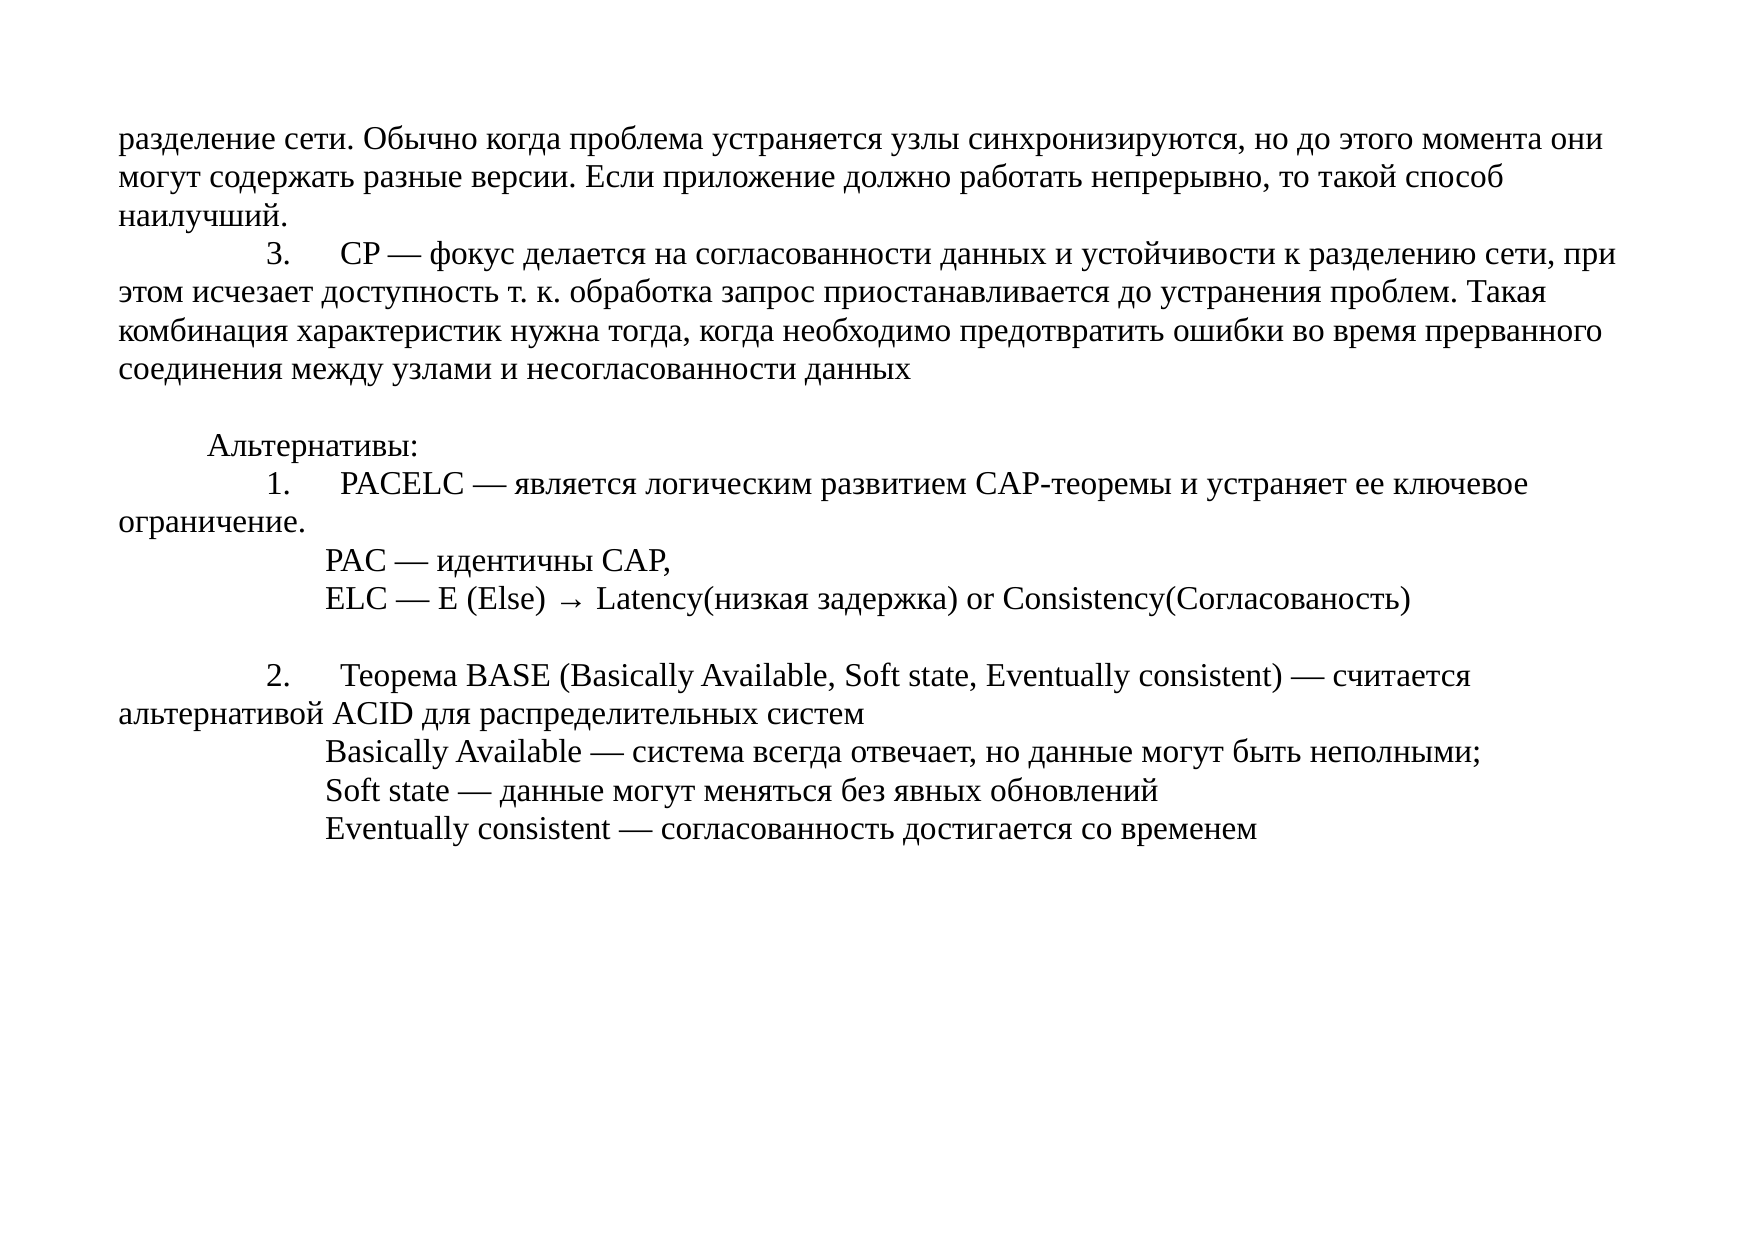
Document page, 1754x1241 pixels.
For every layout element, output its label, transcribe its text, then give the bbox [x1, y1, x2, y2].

list PACELC — является логическим развитием CAP-теоремы и устраняет ее ключевое ограничение. [118, 463, 1636, 540]
list разделение сети. Обычно когда проблема устраняется узлы синхронизируются, но до этого момента они могут содержать разные версии. Если приложение должно работать непрерывно, то такой способ наилучший. [118, 118, 1636, 233]
text PAC — идентичны CAP, [118, 540, 1636, 578]
text Альтернативы: [118, 425, 1636, 463]
text ELC — E (Else) → Latency(низкая задержка) or Consistency(Согласованость) [118, 578, 1636, 616]
text Eventually consistent — согласованность достигается со временем [118, 808, 1636, 846]
list CP — фокус делается на согласованности данных и устойчивости к разделению сети, при этом исчезает доступность т. к. обработка запрос приостанавливается до устранения проблем. Такая комбинация характеристик нужна тогда, когда необходимо предотвратить ошибки во время прерванного соединения между узлами и несогласованности данных [118, 233, 1636, 386]
text Soft state — данные могут меняться без явных обновлений [118, 770, 1636, 808]
text Basically Available — система всегда отвечает, но данные могут быть неполными; [118, 731, 1636, 770]
list Теорема BASE (Basically Available, Soft state, Eventually consistent) — считается альтернативой ACID для распределительных систем [118, 655, 1636, 731]
